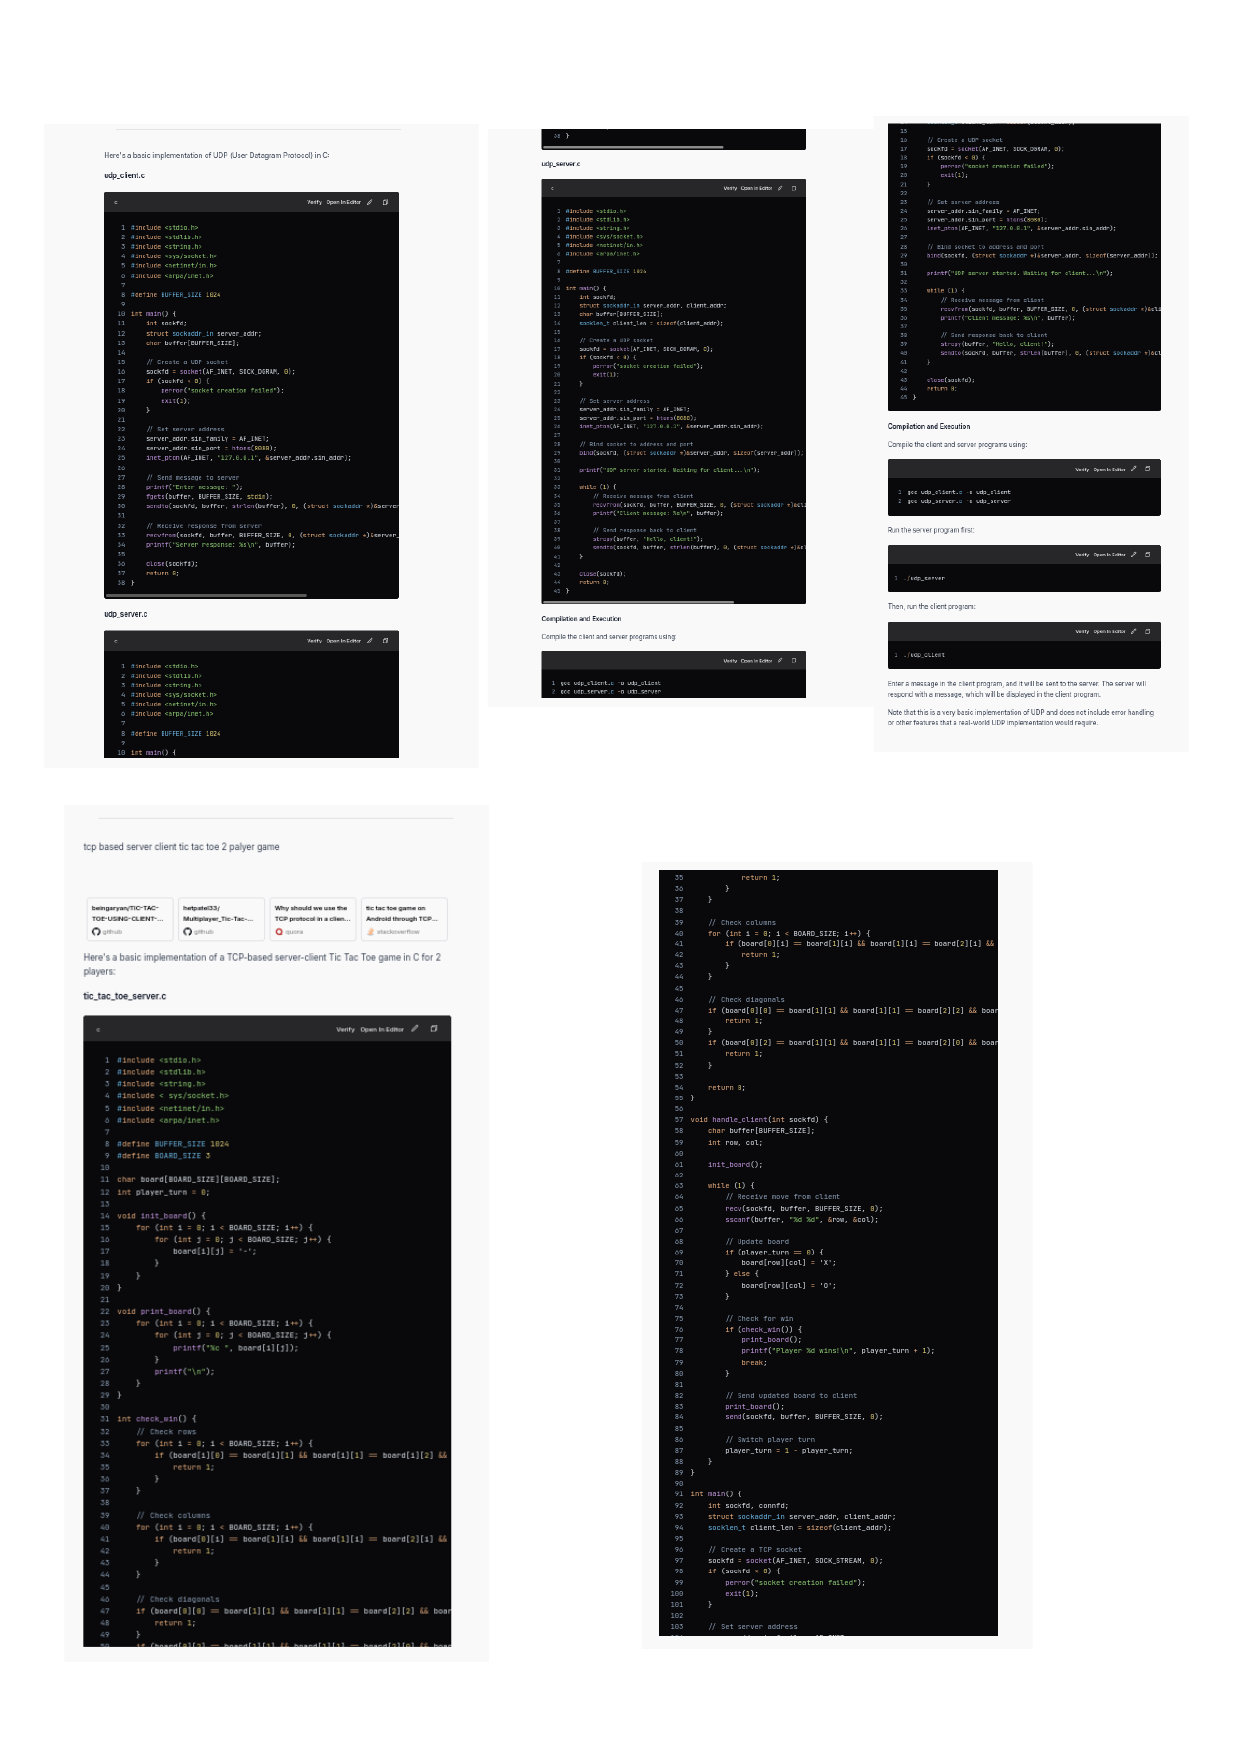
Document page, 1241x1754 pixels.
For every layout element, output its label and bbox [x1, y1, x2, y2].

picture [487, 116, 1189, 752]
picture [64, 805, 489, 1662]
picture [43, 124, 479, 768]
picture [641, 862, 1033, 1649]
